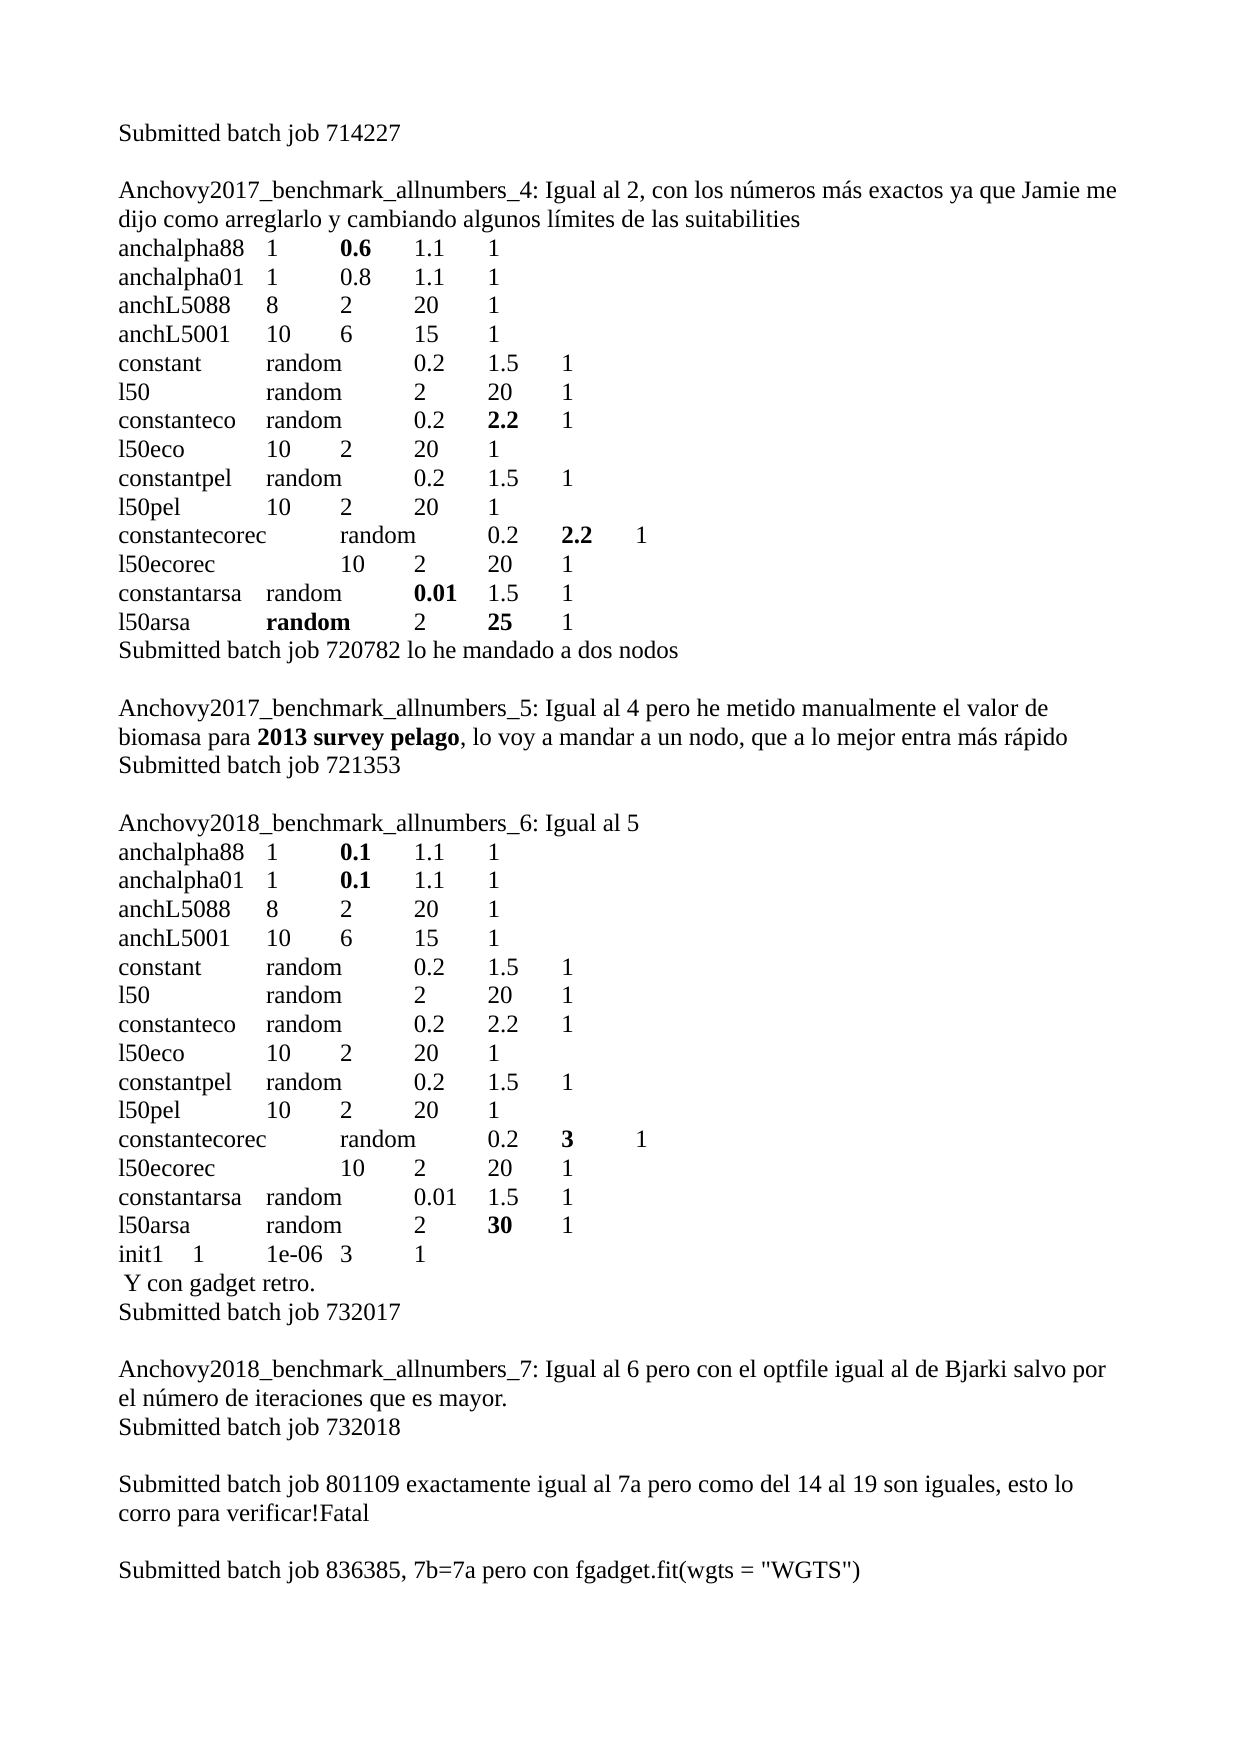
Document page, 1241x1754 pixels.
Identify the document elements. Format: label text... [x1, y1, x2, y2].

text constantarsa random 0.01 1.5 1 [118, 1182, 1122, 1211]
text Anchovy2018_benchmark_allnumbers_6: Igual al 5 [118, 808, 1122, 837]
text constant random 0.2 1.5 1 [118, 348, 1122, 377]
text constanteco random 0.2 2.2 1 [118, 406, 1122, 434]
text l50eco 10 2 20 1 [118, 434, 1122, 463]
text anchL5001 10 6 15 1 [118, 319, 1122, 348]
text constanteco random 0.2 2.2 1 [118, 1009, 1122, 1038]
text anchalpha88 1 0.6 1.1 1 [118, 233, 1122, 262]
text constant random 0.2 1.5 1 [118, 952, 1122, 981]
text anchalpha01 1 0.8 1.1 1 [118, 262, 1122, 291]
text Submitted batch job 720782 lo he mandado a dos nodos [118, 636, 1122, 664]
text Submitted batch job 714227 [118, 118, 1122, 147]
text init1 1 1e-06 3 1 [118, 1239, 1122, 1268]
text Submitted batch job 801109 exactamente igual al 7a pero como del 14 al 19 son iguales, esto lo corro para verificar!Fatal [118, 1469, 1122, 1527]
text l50ecorec 10 2 20 1 [118, 549, 1122, 578]
text Anchovy2017_benchmark_allnumbers_5: Igual al 4 pero he metido manualmente el valor de biomasa para 2013 survey pelago, lo voy a mandar a un nodo, que a lo mejor entra más rápido [118, 693, 1122, 751]
text Submitted batch job 732017 [118, 1297, 1122, 1326]
text Submitted batch job 721353 [118, 751, 1122, 779]
text anchalpha88 1 0.1 1.1 1 [118, 837, 1122, 866]
text Anchovy2018_benchmark_allnumbers_7: Igual al 6 pero con el optfile igual al de Bjarki salvo por el número de iteraciones que es mayor. [118, 1354, 1122, 1412]
text l50pel 10 2 20 1 [118, 1096, 1122, 1124]
text l50eco 10 2 20 1 [118, 1038, 1122, 1067]
text l50arsa random 2 25 1 [118, 607, 1122, 636]
text Anchovy2017_benchmark_allnumbers_4: Igual al 2, con los números más exactos ya que Jamie me dijo como arreglarlo y cambiando algunos límites de las suitabilities [118, 176, 1122, 233]
text anchL5088 8 2 20 1 [118, 291, 1122, 319]
text l50pel 10 2 20 1 [118, 492, 1122, 521]
text anchL5088 8 2 20 1 [118, 894, 1122, 923]
text constantarsa random 0.01 1.5 1 [118, 578, 1122, 607]
text Submitted batch job 732018 [118, 1412, 1122, 1441]
text anchalpha01 1 0.1 1.1 1 [118, 866, 1122, 894]
text l50 random 2 20 1 [118, 981, 1122, 1009]
text Submitted batch job 836385, 7b=7a pero con fgadget.fit(wgts = "WGTS") [118, 1556, 1122, 1584]
text anchL5001 10 6 15 1 [118, 923, 1122, 952]
text l50arsa random 2 30 1 [118, 1211, 1122, 1239]
text constantecorec random 0.2 3 1 [118, 1124, 1122, 1153]
text constantpel random 0.2 1.5 1 [118, 1067, 1122, 1096]
text constantpel random 0.2 1.5 1 [118, 463, 1122, 492]
text l50 random 2 20 1 [118, 377, 1122, 406]
text constantecorec random 0.2 2.2 1 [118, 521, 1122, 549]
text l50ecorec 10 2 20 1 [118, 1153, 1122, 1182]
text Y con gadget retro. [118, 1268, 1122, 1297]
